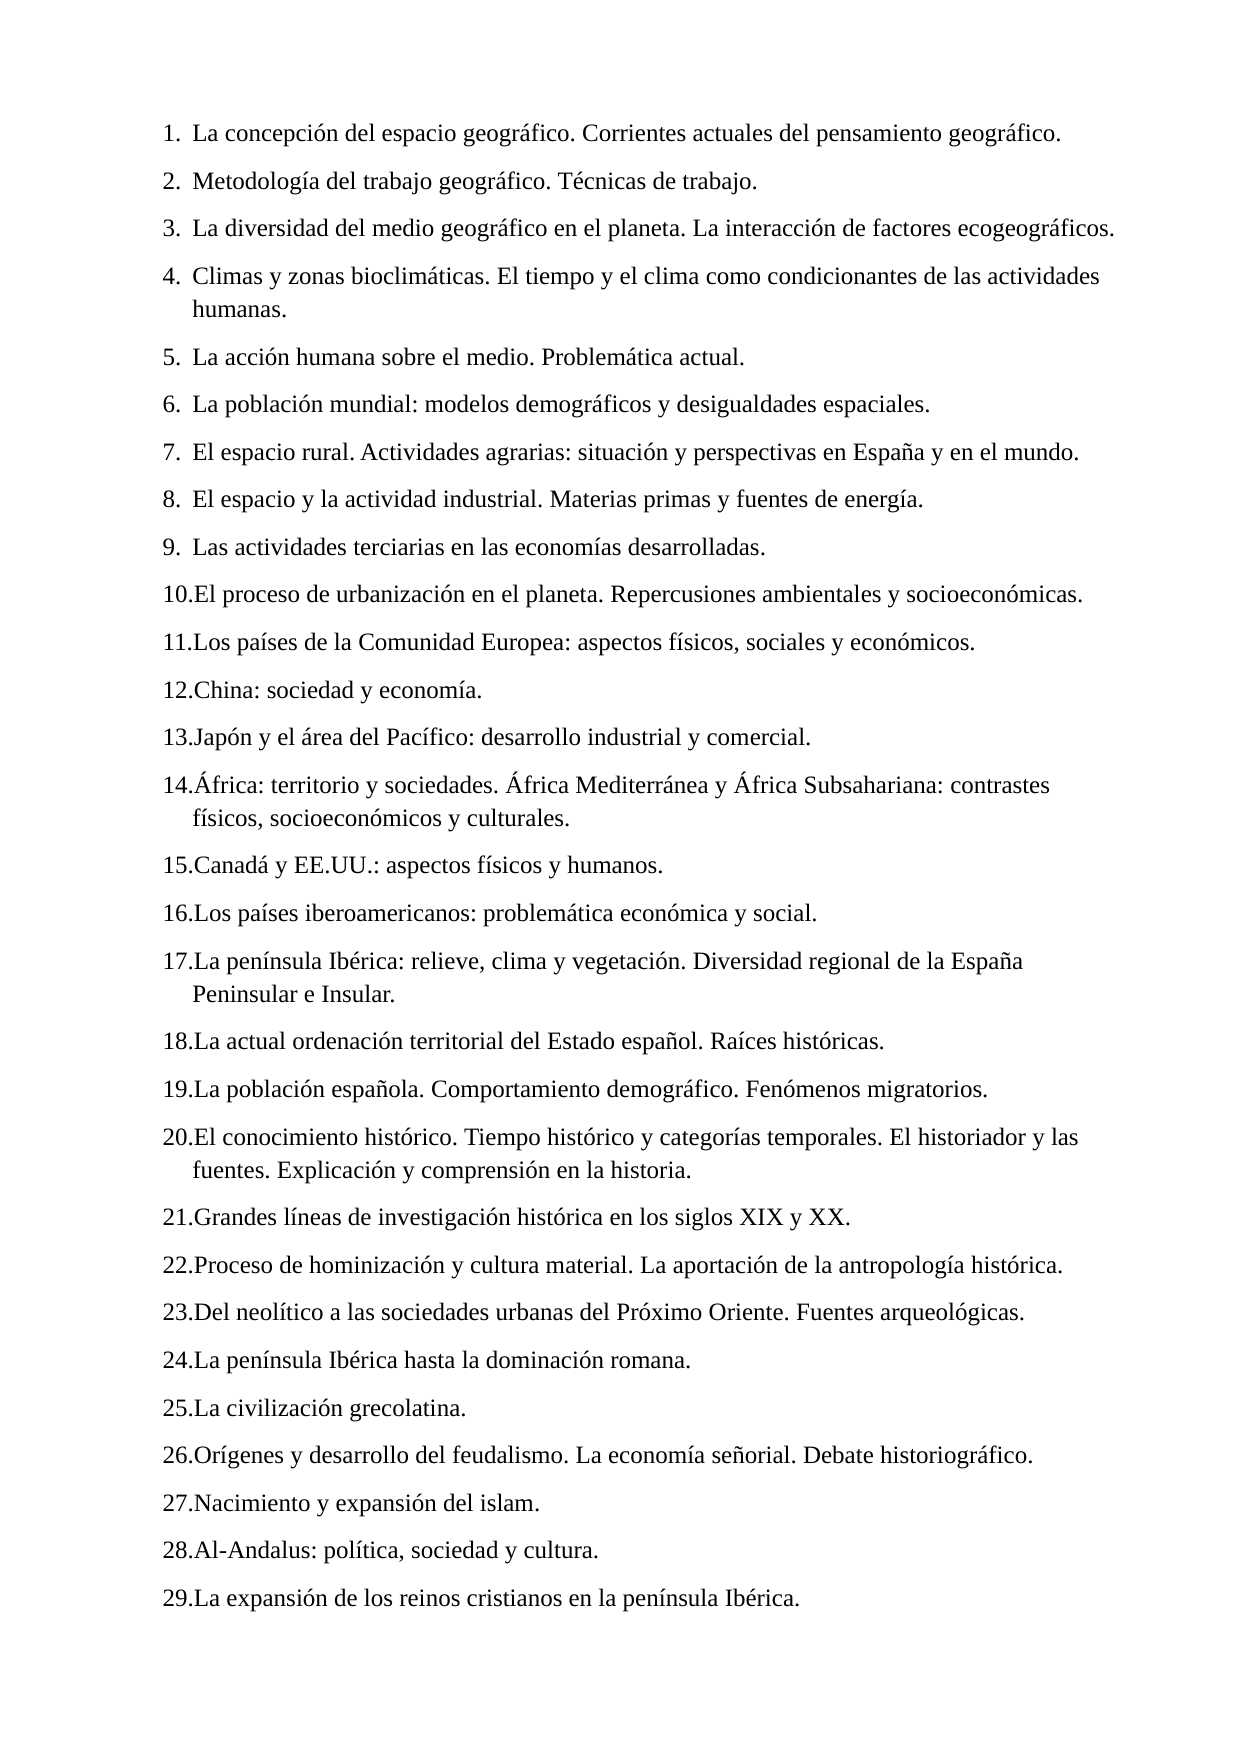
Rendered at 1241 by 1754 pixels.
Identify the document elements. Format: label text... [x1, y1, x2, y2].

list La acción humana sobre el medio. Problemática actual. [162, 342, 1122, 370]
list Metodología del trabajo geográfico. Técnicas de trabajo. [162, 166, 1122, 194]
list El conocimiento histórico. Tiempo histórico y categorías temporales. El historiador y las fuentes. Explicación y comprensión en la historia. [162, 1122, 1122, 1183]
list Del neolítico a las sociedades urbanas del Próximo Oriente. Fuentes arqueológicas. [162, 1297, 1122, 1326]
list Los países iberoamericanos: problemática económica y social. [162, 898, 1122, 927]
list Japón y el área del Pacífico: desarrollo industrial y comercial. [162, 722, 1122, 751]
list La civilización grecolatina. [162, 1393, 1122, 1421]
list Grandes líneas de investigación histórica en los siglos XIX y XX. [162, 1202, 1122, 1231]
list La actual ordenación territorial del Estado español. Raíces históricas. [162, 1026, 1122, 1055]
list El espacio y la actividad industrial. Materias primas y fuentes de energía. [162, 484, 1122, 513]
list Climas y zonas bioclimáticas. El tiempo y el clima como condicionantes de las actividades humanas. [162, 261, 1122, 323]
list Al-Andalus: política, sociedad y cultura. [162, 1536, 1122, 1564]
list Canadá y EE.UU.: aspectos físicos y humanos. [162, 851, 1122, 879]
list La diversidad del medio geográfico en el planeta. La interacción de factores ecogeográficos. [162, 213, 1122, 242]
list Orígenes y desarrollo del feudalismo. La economía señorial. Debate historiográfico. [162, 1440, 1122, 1469]
list África: territorio y sociedades. África Mediterránea y África Subsahariana: contrastes físicos, socioeconómicos y culturales. [162, 770, 1122, 832]
list Proceso de hominización y cultura material. La aportación de la antropología histórica. [162, 1250, 1122, 1279]
list Nacimiento y expansión del islam. [162, 1488, 1122, 1517]
list China: sociedad y economía. [162, 675, 1122, 703]
list La población mundial: modelos demográficos y desigualdades espaciales. [162, 389, 1122, 418]
list Las actividades terciarias en las economías desarrolladas. [162, 532, 1122, 561]
list La expansión de los reinos cristianos en la península Ibérica. [162, 1583, 1122, 1612]
list El proceso de urbanización en el planeta. Repercusiones ambientales y socioeconómicas. [162, 579, 1122, 608]
list El espacio rural. Actividades agrarias: situación y perspectivas en España y en el mundo. [162, 437, 1122, 466]
list La península Ibérica hasta la dominación romana. [162, 1345, 1122, 1374]
list Los países de la Comunidad Europea: aspectos físicos, sociales y económicos. [162, 627, 1122, 656]
list La concepción del espacio geográfico. Corrientes actuales del pensamiento geográfico. [162, 118, 1122, 147]
list La península Ibérica: relieve, clima y vegetación. Diversidad regional de la España Peninsular e Insular. [162, 946, 1122, 1008]
list La población española. Comportamiento demográfico. Fenómenos migratorios. [162, 1074, 1122, 1103]
